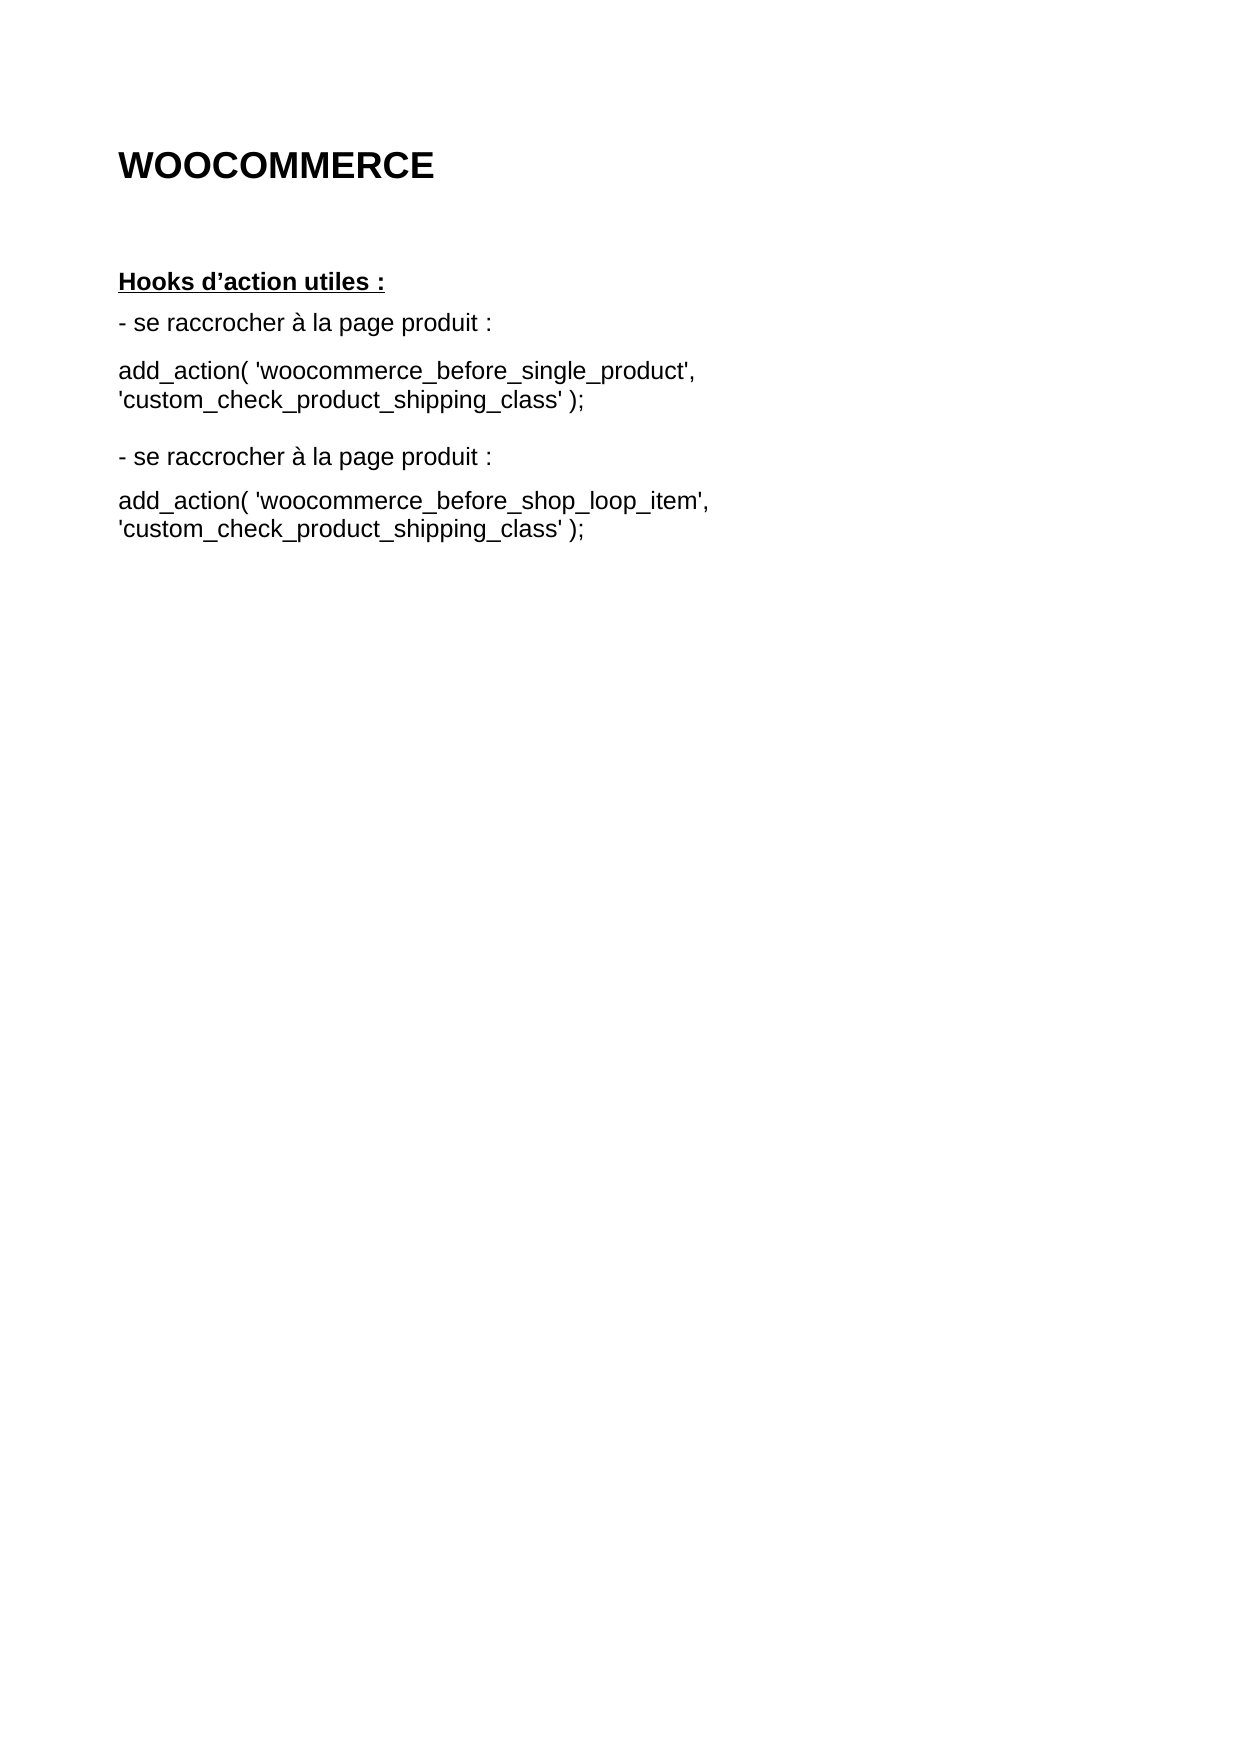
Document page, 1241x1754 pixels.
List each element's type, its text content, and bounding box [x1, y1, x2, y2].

text add_action( 'woocommerce_before_shop_loop_item', 'custom_check_product_shipping_class' ); [118, 486, 1122, 543]
text add_action( 'woocommerce_before_single_product', 'custom_check_product_shipping_class' ); [118, 356, 1122, 413]
subtitle WOOCOMMERCE [118, 143, 1122, 186]
text - se raccrocher à la page produit : [118, 308, 1122, 337]
text - se raccrocher à la page produit : [118, 442, 1122, 471]
subtitle Hooks d’action utiles : [118, 267, 1122, 296]
